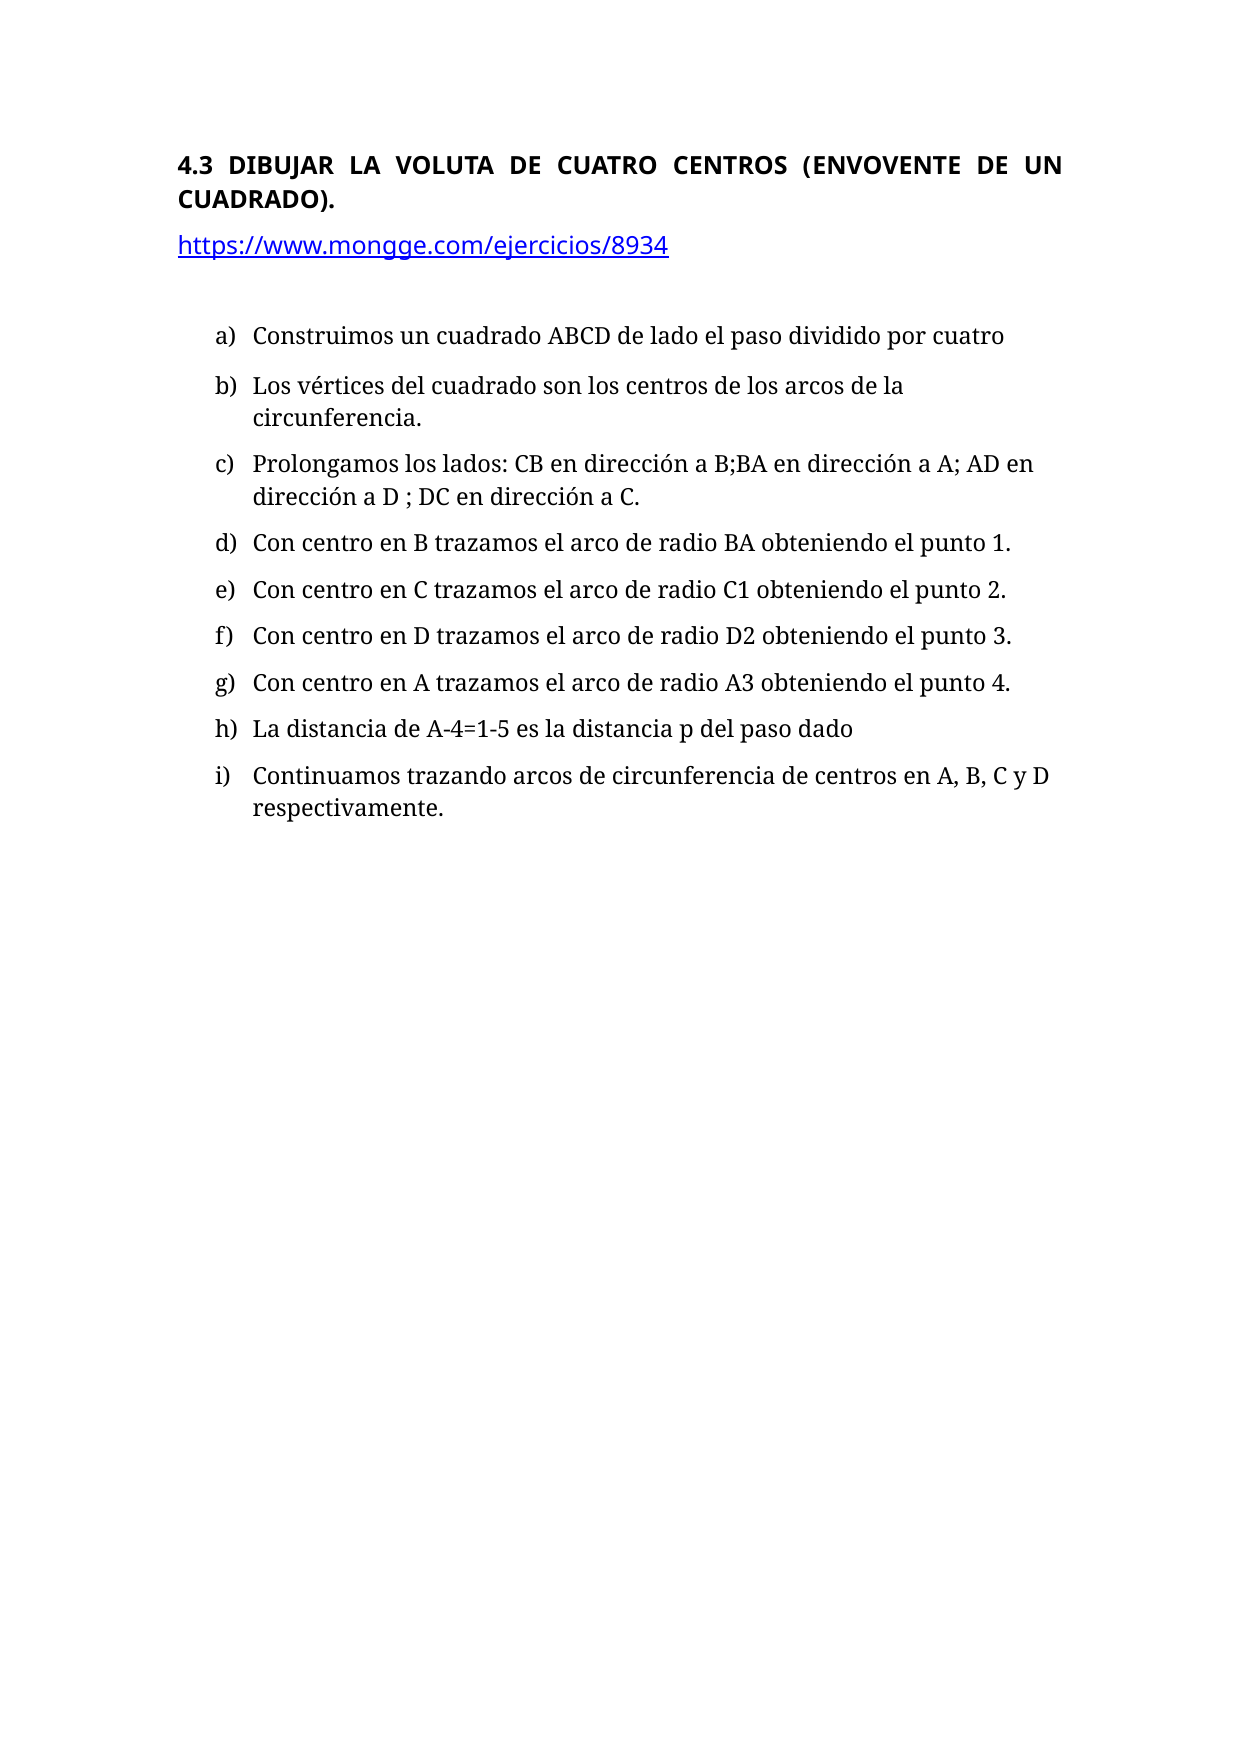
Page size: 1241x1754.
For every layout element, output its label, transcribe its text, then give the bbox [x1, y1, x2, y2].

list Con centro en B trazamos el arco de radio BA obteniendo el punto 1. [215, 526, 1063, 558]
list Construimos un cuadrado ABCD de lado el paso dividido por cuatro [215, 319, 1063, 351]
list Con centro en D trazamos el arco de radio D2 obteniendo el punto 3. [215, 619, 1063, 651]
list Continuamos trazando arcos de circunferencia de centros en A, B, C y D respectivamente. [215, 759, 1063, 823]
list Con centro en C trazamos el arco de radio C1 obteniendo el punto 2. [215, 573, 1063, 605]
list Prolongamos los lados: CB en dirección a B;BA en dirección a A; AD en dirección a D ; DC en dirección a C. [215, 448, 1063, 512]
list La distancia de A-4=1-5 es la distancia p del paso dado [215, 713, 1063, 744]
subtitle DIBUJAR LA VOLUTA DE CUATRO CENTROS (ENVOVENTE DE UN CUADRADO). [177, 148, 1063, 216]
text https://www.mongge.com/ejercicios/8934 [177, 227, 1063, 262]
list Con centro en A trazamos el arco de radio A3 obteniendo el punto 4. [215, 666, 1063, 698]
list Los vértices del cuadrado son los centros de los arcos de la circunferencia. [215, 369, 1063, 433]
